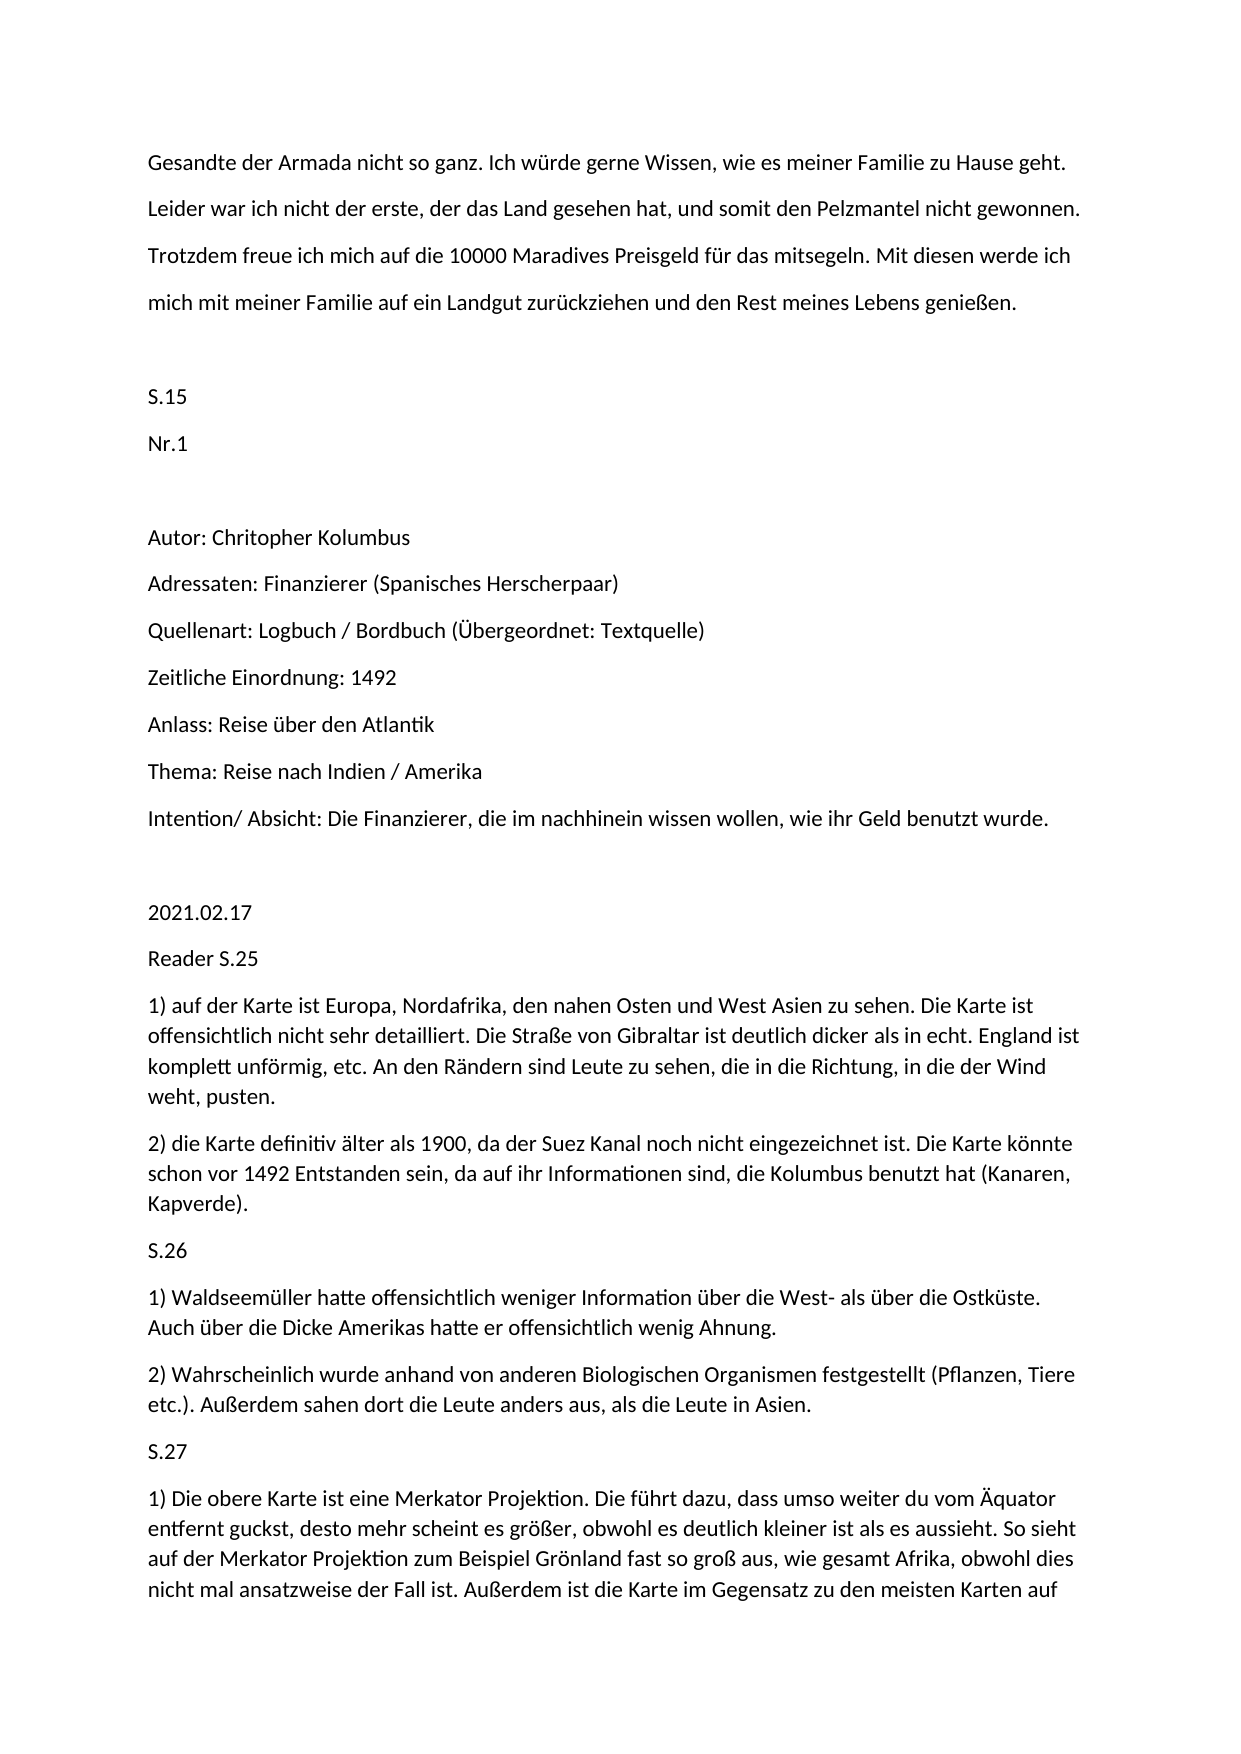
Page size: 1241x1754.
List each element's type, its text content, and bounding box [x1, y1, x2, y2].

text Adressaten: Finanzierer (Spanisches Herscherpaar) [148, 569, 1093, 597]
text 2) Wahrscheinlich wurde anhand von anderen Biologischen Organismen festgestellt (Pflanzen, Tiere etc.). Außerdem sahen dort die Leute anders aus, als die Leute in Asien. [148, 1360, 1093, 1418]
text 2) die Karte definitiv älter als 1900, da der Suez Kanal noch nicht eingezeichnet ist. Die Karte könnte schon vor 1492 Entstanden sein, da auf ihr Informationen sind, die Kolumbus benutzt hat (Kanaren, Kapverde). [148, 1129, 1093, 1217]
text S.27 [148, 1437, 1093, 1465]
text S.15 [148, 382, 1093, 410]
text Nr.1 [148, 429, 1093, 457]
text Intention/ Absicht: Die Finanzierer, die im nachhinein wissen wollen, wie ihr Geld benutzt wurde. [148, 804, 1093, 832]
text 2021.02.17 [148, 898, 1093, 926]
text Quellenart: Logbuch / Bordbuch (Übergeordnet: Textquelle) [148, 616, 1093, 644]
text Reader S.25 [148, 944, 1093, 972]
text 1) Die obere Karte ist eine Merkator Projektion. Die führt dazu, dass umso weiter du vom Äquator entfernt guckst, desto mehr scheint es größer, obwohl es deutlich kleiner ist als es aussieht. So sieht auf der Merkator Projektion zum Beispiel Grönland fast so groß aus, wie gesamt Afrika, obwohl dies nicht mal ansatzweise der Fall ist. Außerdem ist die Karte im Gegensatz zu den meisten Karten auf [148, 1484, 1093, 1603]
text Leider war ich nicht der erste, der das Land gesehen hat, und somit den Pelzmantel nicht gewonnen. [148, 194, 1093, 222]
text S.26 [148, 1236, 1093, 1264]
text Gesandte der Armada nicht so ganz. Ich würde gerne Wissen, wie es meiner Familie zu Hause geht. [148, 148, 1093, 176]
text Zeitliche Einordnung: 1492 [148, 663, 1093, 691]
text Thema: Reise nach Indien / Amerika [148, 757, 1093, 785]
text 1) Waldseemüller hatte offensichtlich weniger Information über die West- als über die Ostküste. Auch über die Dicke Amerikas hatte er offensichtlich wenig Ahnung. [148, 1283, 1093, 1341]
text Trotzdem freue ich mich auf die 10000 Maradives Preisgeld für das mitsegeln. Mit diesen werde ich [148, 241, 1093, 269]
text Anlass: Reise über den Atlantik [148, 710, 1093, 738]
text 1) auf der Karte ist Europa, Nordafrika, den nahen Osten und West Asien zu sehen. Die Karte ist offensichtlich nicht sehr detailliert. Die Straße von Gibraltar ist deutlich dicker als in echt. England ist komplett unförmig, etc. An den Rändern sind Leute zu sehen, die in die Richtung, in die der Wind weht, pusten. [148, 991, 1093, 1110]
text Autor: Chritopher Kolumbus [148, 523, 1093, 551]
text mich mit meiner Familie auf ein Landgut zurückziehen und den Rest meines Lebens genießen. [148, 288, 1093, 316]
